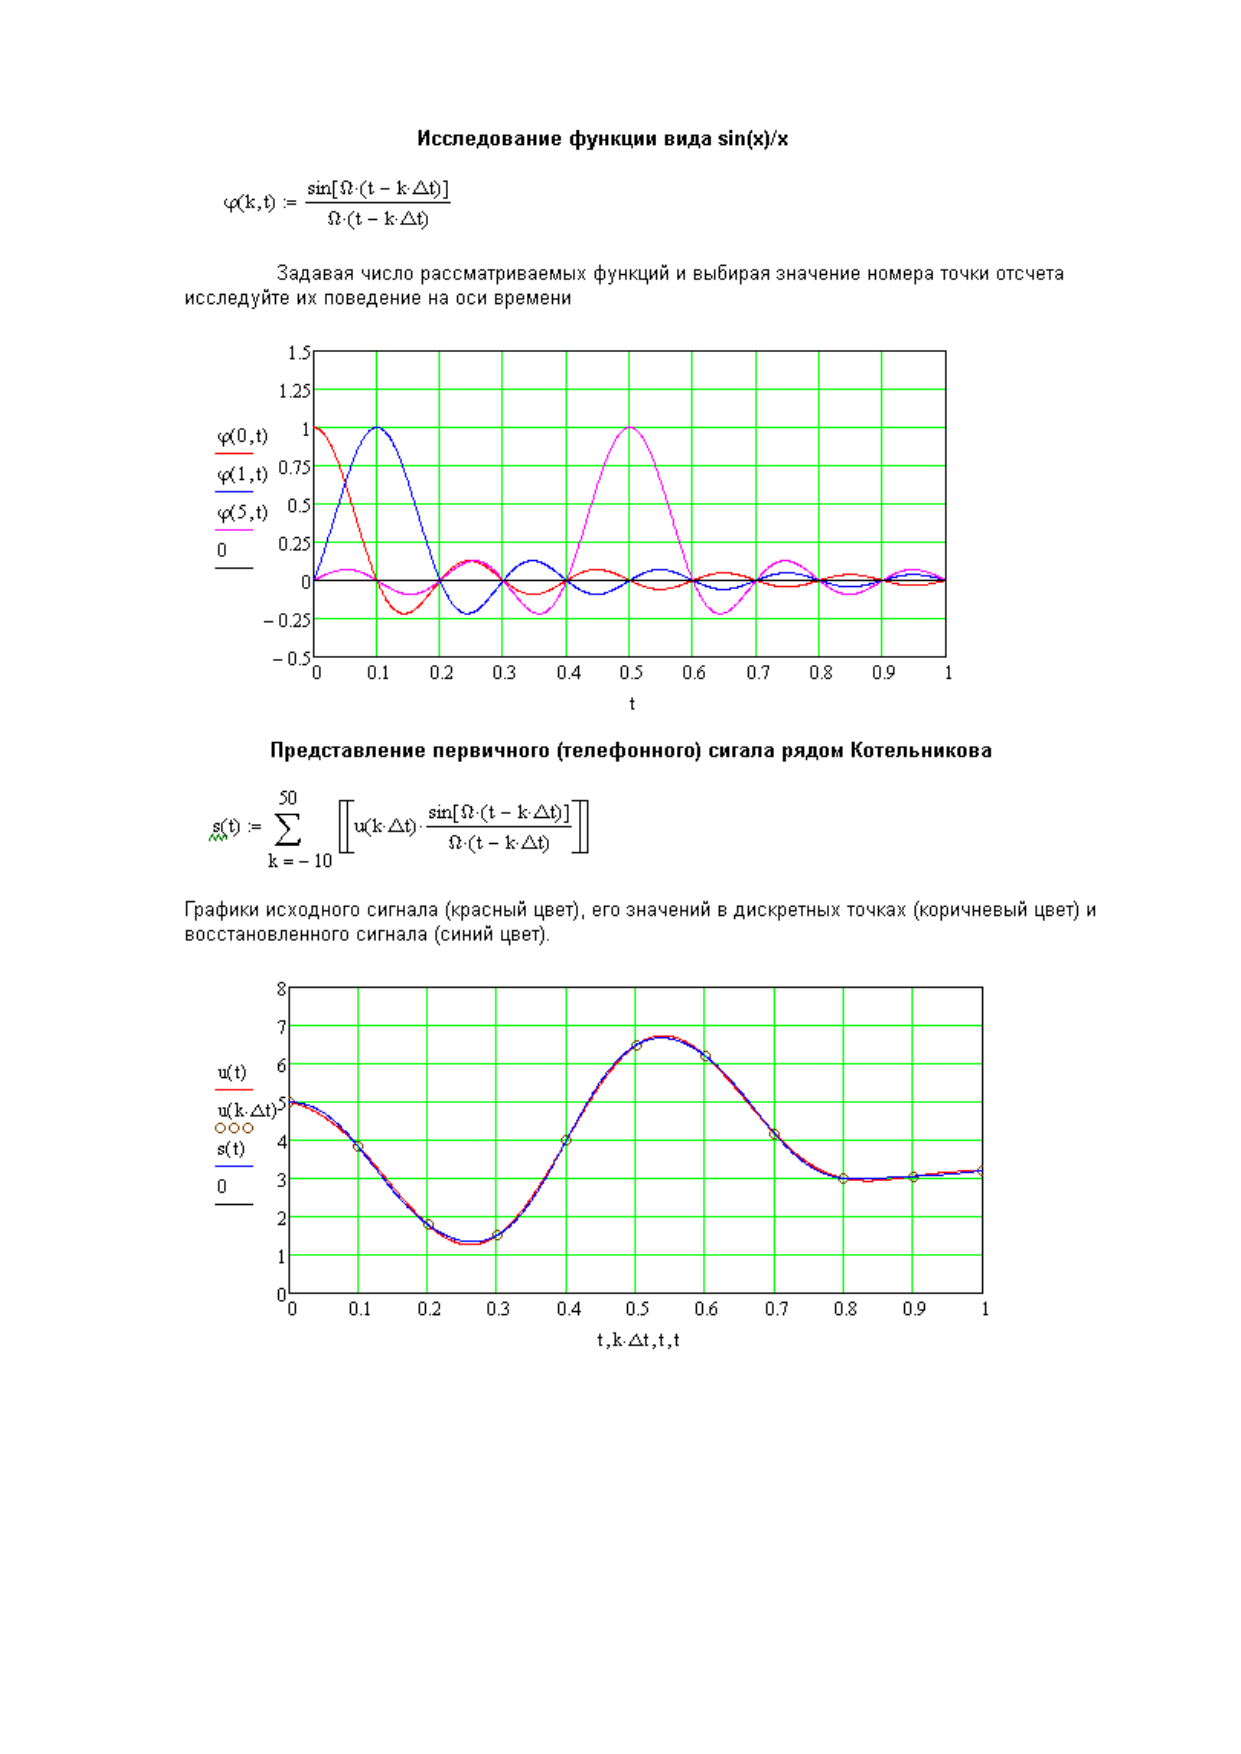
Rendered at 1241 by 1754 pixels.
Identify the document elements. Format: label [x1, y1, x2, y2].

picture [177, 118, 1152, 1360]
